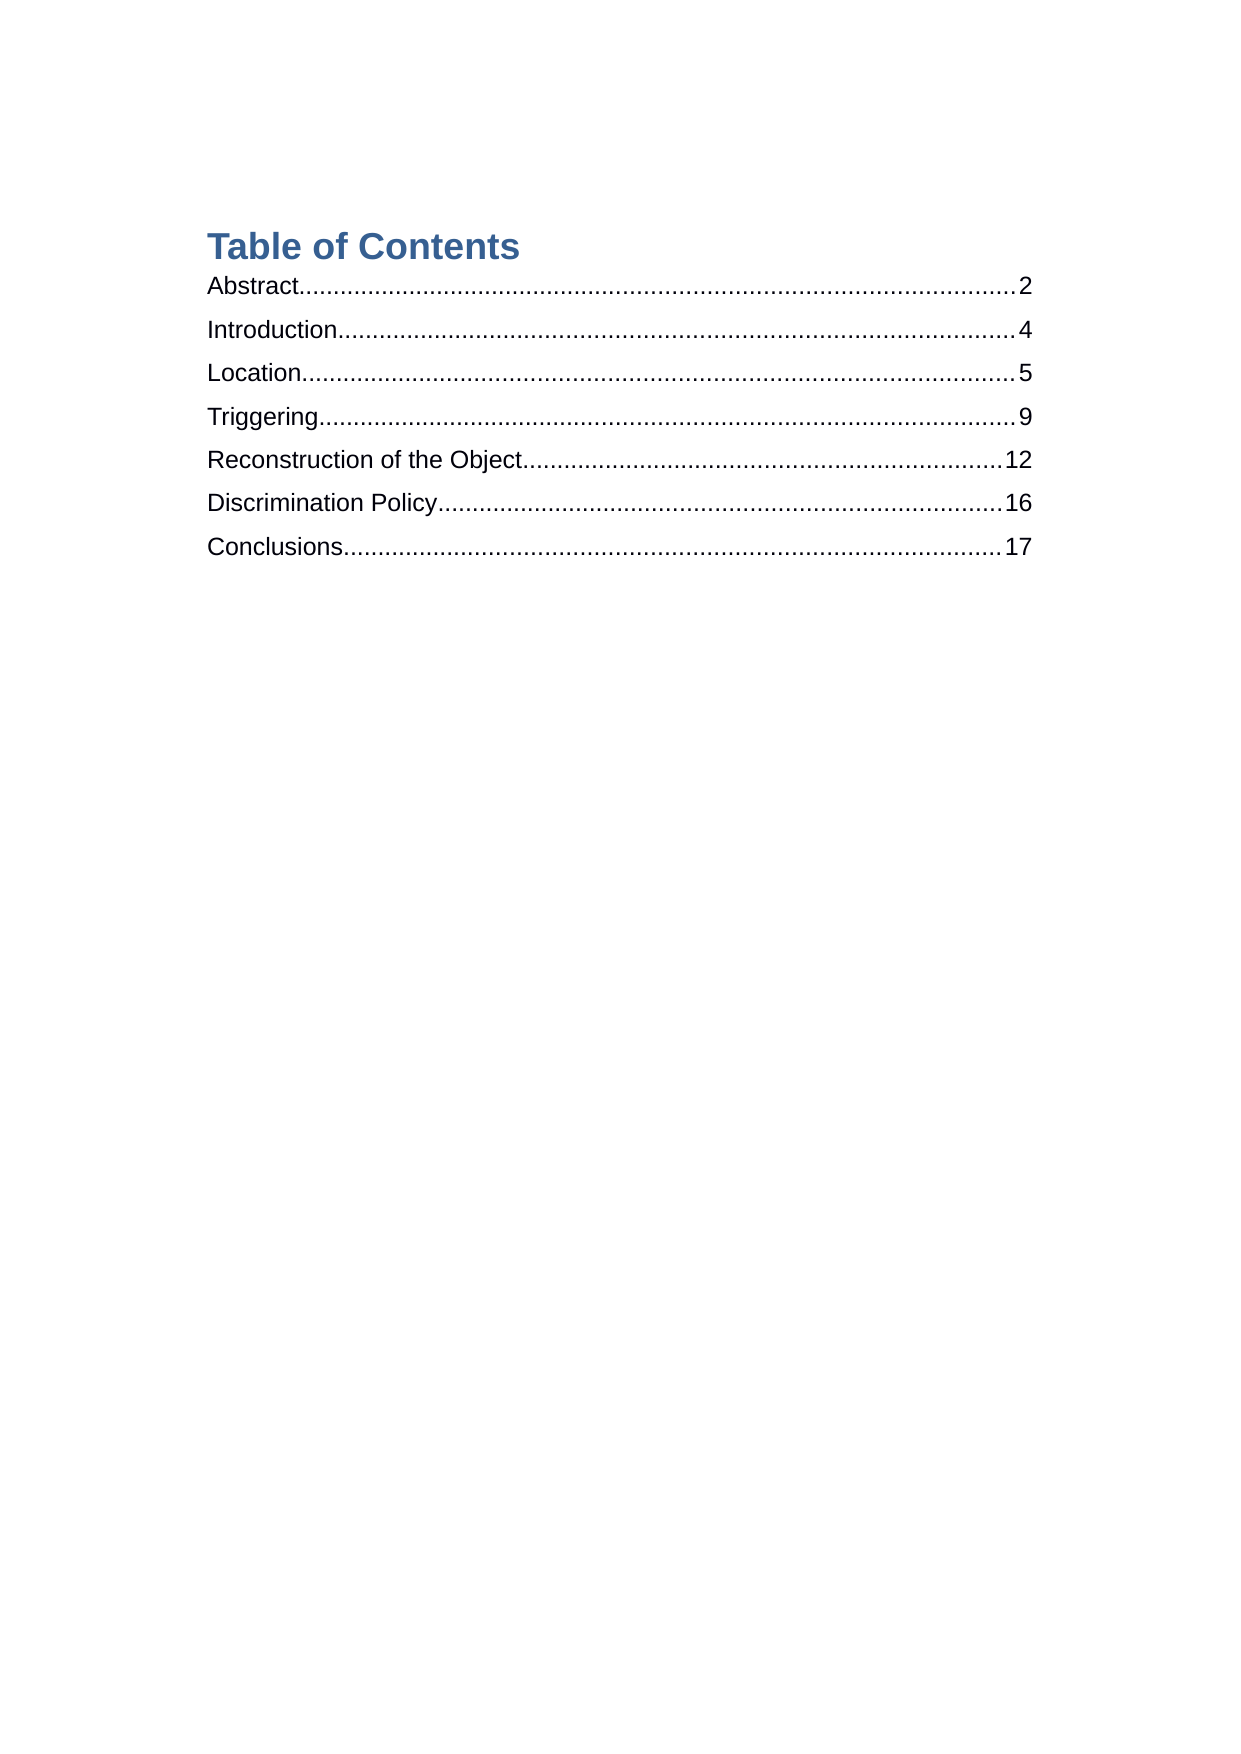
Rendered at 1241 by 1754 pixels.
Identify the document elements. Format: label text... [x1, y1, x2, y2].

text Reconstruction of the Object 12 [207, 445, 1033, 474]
text Discrimination Policy 16 [207, 488, 1033, 517]
text Triggering 9 [207, 401, 1033, 430]
text Abstract 2 [207, 271, 1033, 300]
text Location 5 [207, 358, 1033, 387]
text Introduction 4 [207, 314, 1033, 343]
subtitle Table of Contents [207, 224, 1033, 268]
text Conclusions 17 [207, 532, 1033, 561]
